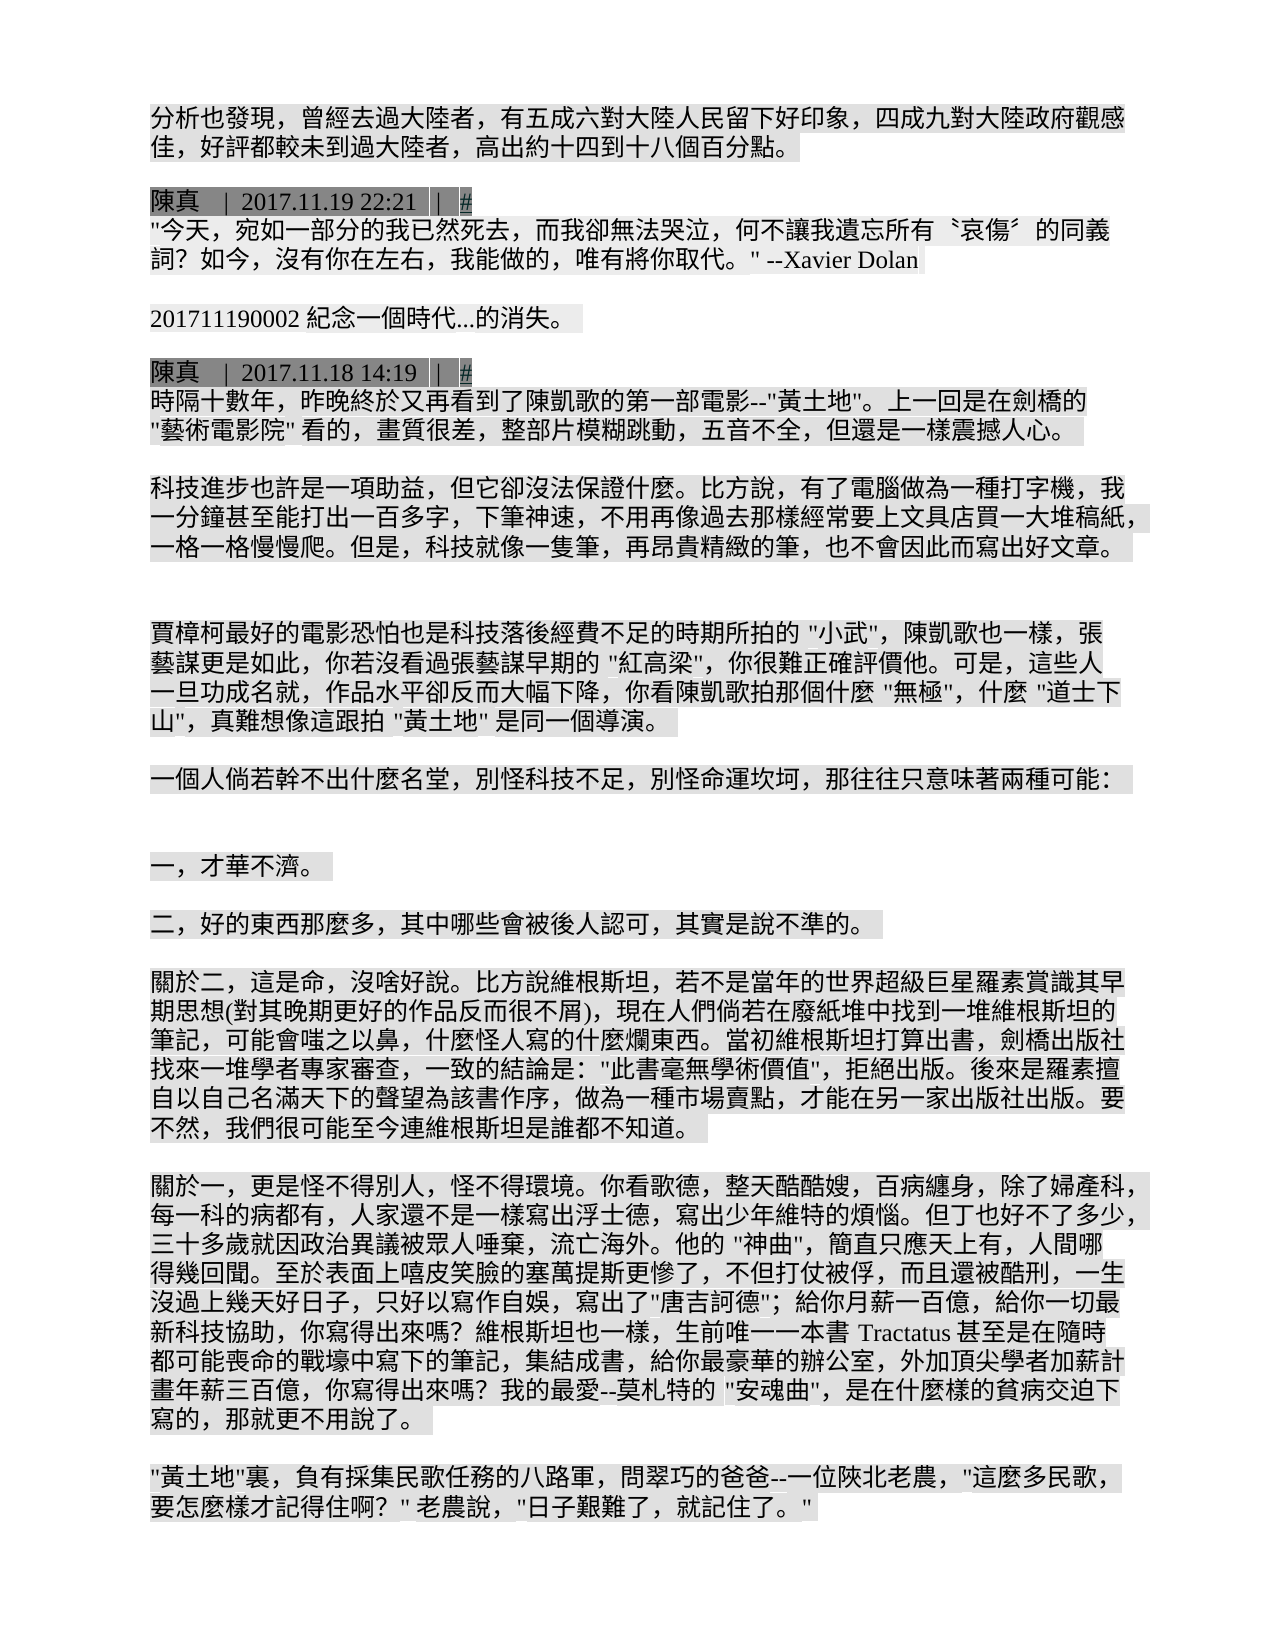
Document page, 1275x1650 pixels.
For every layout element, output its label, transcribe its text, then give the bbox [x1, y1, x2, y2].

text 陳真 | 2017.11.19 22:21 | # [150, 187, 1125, 216]
text 陳真 | 2017.11.18 14:19 | # [150, 358, 1125, 387]
text "今天，宛如一部分的我已然死去，而我卻無法哭泣，何不讓我遺忘所有〝哀傷〞的同義詞？如今，沒有你在左右，我能做的，唯有將你取代。" --Xavier Dolan 201711190002 紀念一個時代...的消失。 [150, 216, 1125, 333]
text 時隔十數年，昨晚終於又再看到了陳凱歌的第一部電影--"黃土地"。上一回是在劍橋的 "藝術電影院" 看的，畫質很差，整部片模糊跳動，五音不全，但還是一樣震撼人心。 科技進步也許是一項助益，但它卻沒法保證什麼。比方說，有了電腦做為一種打字機，我一分鐘甚至能打出一百多字，下筆神速，不用再像過去那樣經常要上文具店買一大堆稿紙，一格一格慢慢爬。但是，科技就像一隻筆，再昂貴精緻的筆，也不會因此而寫出好文章。 賈樟柯最好的電影恐怕也是科技落後經費不足的時期所拍的 "小武"，陳凱歌也一樣，張藝謀更是如此，你若沒看過張藝謀早期的 "紅高梁"，你很難正確評價他。可是，這些人一旦功成名就，作品水平卻反而大幅下降，你看陳凱歌拍那個什麼 "無極"，什麼 "道士下山"，真難想像這跟拍 "黃土地" 是同一個導演。 一個人倘若幹不出什麼名堂，別怪科技不足，別怪命運坎坷，那往往只意味著兩種可能： 一，才華不濟。 二，好的東西那麼多，其中哪些會被後人認可，其實是說不準的。 關於二，這是命，沒啥好說。比方說維根斯坦，若不是當年的世界超級巨星羅素賞識其早期思想(對其晚期更好的作品反而很不屑)，現在人們倘若在廢紙堆中找到一堆維根斯坦的筆記，可能會嗤之以鼻，什麼怪人寫的什麼爛東西。當初維根斯坦打算出書，劍橋出版社找來一堆學者專家審查，一致的結論是："此書毫無學術價值"，拒絕出版。後來是羅素擅自以自己名滿天下的聲望為該書作序，做為一種市場賣點，才能在另一家出版社出版。要不然，我們很可能至今連維根斯坦是誰都不知道。 關於一，更是怪不得別人，怪不得環境。你看歌德，整天酷酷嫂，百病纏身，除了婦產科，每一科的病都有，人家還不是一樣寫出浮士德，寫出少年維特的煩惱。但丁也好不了多少，三十多歲就因政治異議被眾人唾棄，流亡海外。他的 "神曲"，簡直只應天上有，人間哪得幾回聞。至於表面上嘻皮笑臉的塞萬提斯更慘了，不但打仗被俘，而且還被酷刑，一生沒過上幾天好日子，只好以寫作自娛，寫出了"唐吉訶德"；給你月薪一百億，給你一切最新科技協助，你寫得出來嗎？維根斯坦也一樣，生前唯一一本書 Tractatus甚至是在隨時都可能喪命的戰壕中寫下的筆記，集結成書，給你最豪華的辦公室，外加頂尖學者加薪計畫年薪三百億，你寫得出來嗎？我的最愛--莫札特的 "安魂曲"，是在什麼樣的貧病交迫下寫的，那就更不用說了。 "黃土地"裏，負有採集民歌任務的八路軍，問翠巧的爸爸--一位陜北老農，"這麼多民歌，要怎麼樣才記得住啊？" 老農說，"日子艱難了，就記住了。" 當然，搞科學的人應該不吃這一套，畢竟人文和科學是兩條平行線，兩種世界，兩種土壤，兩種氣味，長出完全不一樣的果實。 [150, 387, 1125, 1551]
text 分析也發現，曾經去過大陸者，有五成六對大陸人民留下好印象，四成九對大陸政府觀感佳，好評都較未到過大陸者，高出約十四到十八個百分點。 [150, 75, 1125, 162]
